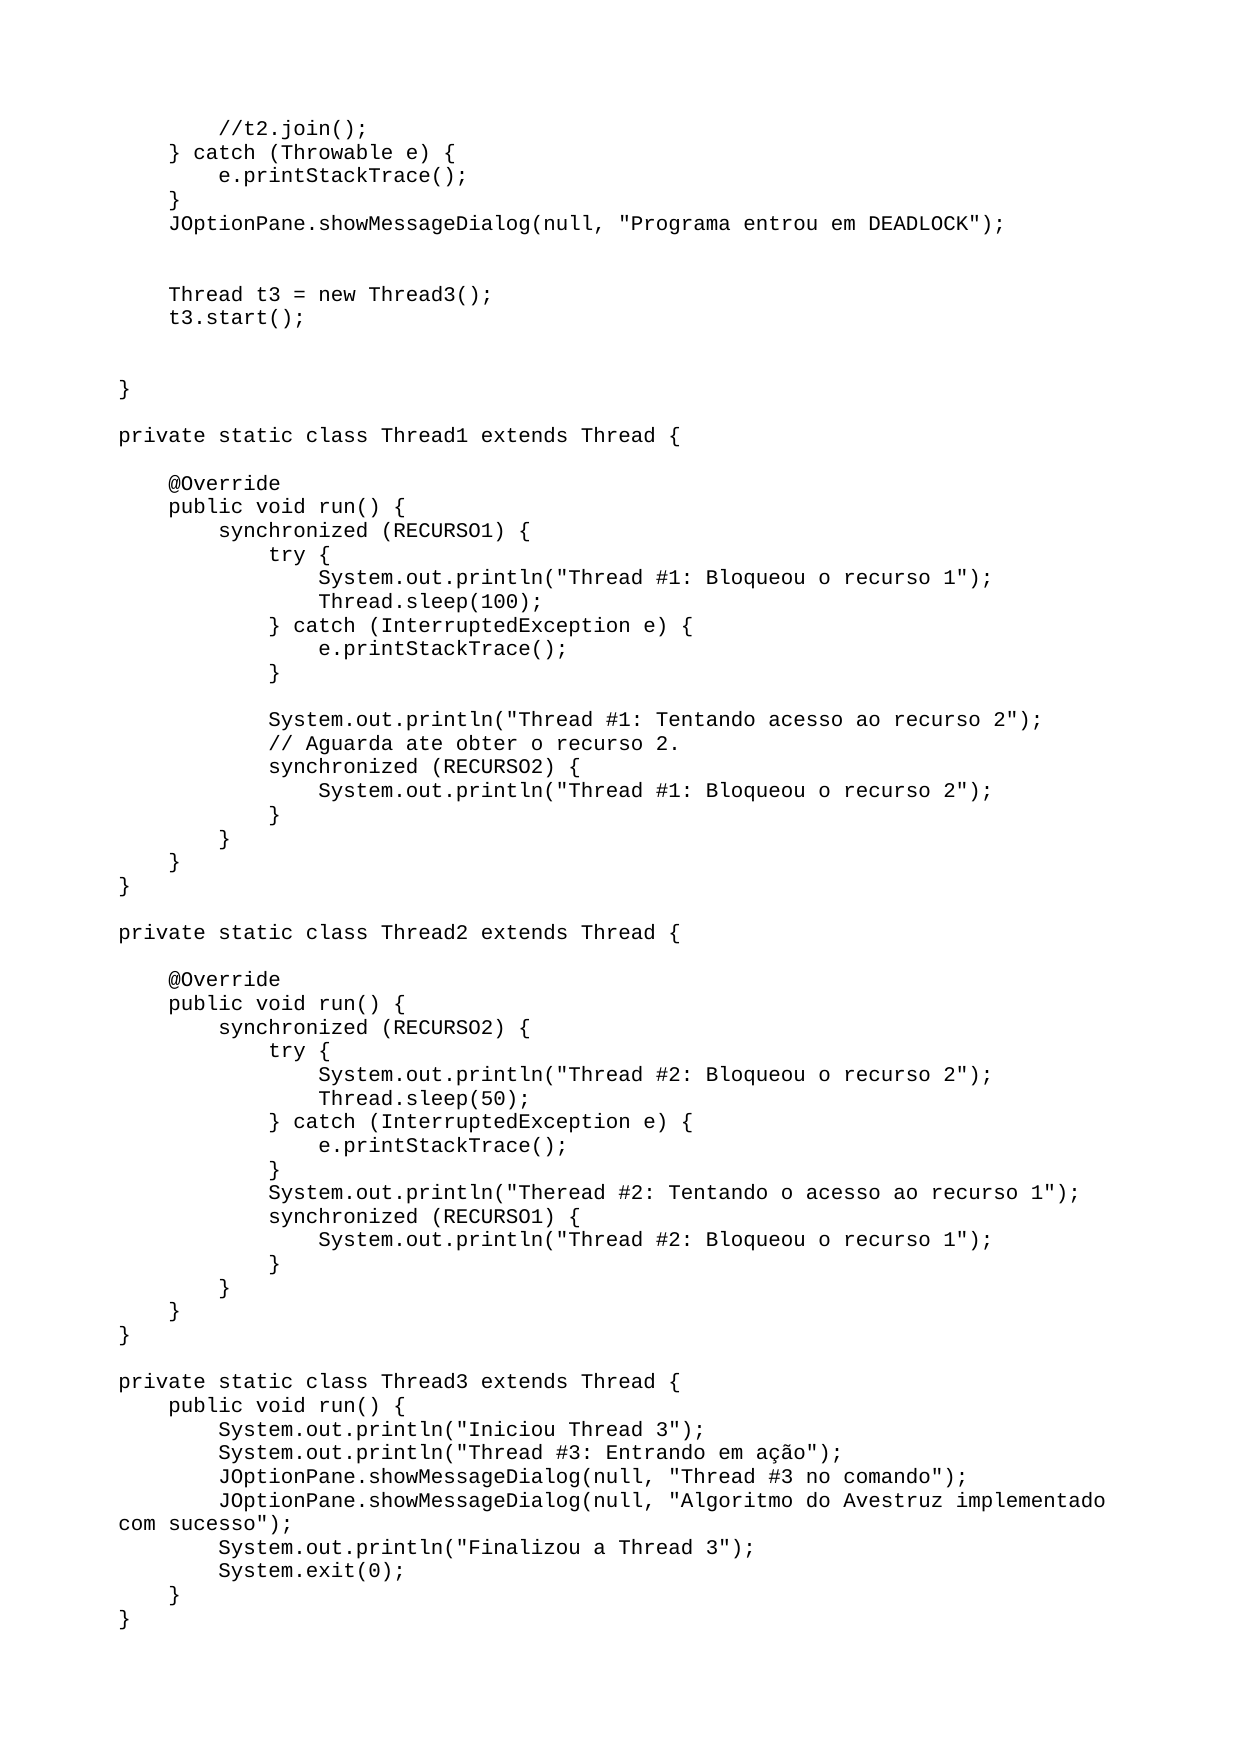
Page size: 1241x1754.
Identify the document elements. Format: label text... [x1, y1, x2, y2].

text synchronized (RECURSO2) { [118, 1017, 1122, 1040]
text System.out.println("Thread #3: Entrando em ação"); [118, 1442, 1122, 1466]
text synchronized (RECURSO1) { [118, 1206, 1122, 1229]
text private static class Thread2 extends Thread { [118, 922, 1122, 946]
text System.exit(0); [118, 1561, 1122, 1584]
text System.out.println("Thread #1: Bloqueou o recurso 2"); [118, 780, 1122, 804]
text //t2.join(); [118, 118, 1122, 142]
text // Aguarda ate obter o recurso 2. [118, 733, 1122, 757]
text public void run() { [118, 993, 1122, 1017]
text try { [118, 544, 1122, 567]
text System.out.println("Iniciou Thread 3"); [118, 1419, 1122, 1442]
text e.printStackTrace(); [118, 638, 1122, 662]
text private static class Thread3 extends Thread { [118, 1371, 1122, 1395]
text Thread.sleep(50); [118, 1088, 1122, 1111]
text JOptionPane.showMessageDialog(null, "Programa entrou em DEADLOCK"); [118, 213, 1122, 236]
text System.out.println("Thread #1: Tentando acesso ao recurso 2"); [118, 709, 1122, 733]
text synchronized (RECURSO2) { [118, 757, 1122, 780]
text Thread t3 = new Thread3(); [118, 284, 1122, 307]
text private static class Thread1 extends Thread { [118, 426, 1122, 449]
text } [118, 804, 1122, 827]
text Thread.sleep(100); [118, 591, 1122, 615]
text } [118, 851, 1122, 875]
text JOptionPane.showMessageDialog(null, "Thread #3 no comando"); [118, 1466, 1122, 1489]
text e.printStackTrace(); [118, 165, 1122, 189]
text System.out.println("Thread #2: Bloqueou o recurso 1"); [118, 1229, 1122, 1253]
text public void run() { [118, 1395, 1122, 1419]
text System.out.println("Thread #1: Bloqueou o recurso 1"); [118, 567, 1122, 591]
text } [118, 1324, 1122, 1348]
text } [118, 1277, 1122, 1300]
text System.out.println("Theread #2: Tentando o acesso ao recurso 1"); [118, 1182, 1122, 1206]
text System.out.println("Finalizou a Thread 3"); [118, 1537, 1122, 1561]
text e.printStackTrace(); [118, 1135, 1122, 1158]
text synchronized (RECURSO1) { [118, 520, 1122, 544]
text } [118, 378, 1122, 402]
text public void run() { [118, 496, 1122, 520]
text try { [118, 1040, 1122, 1064]
text JOptionPane.showMessageDialog(null, "Algoritmo do Avestruz implementado com sucesso"); [118, 1489, 1122, 1537]
text } [118, 1584, 1122, 1608]
text } [118, 1158, 1122, 1182]
text } catch (InterruptedException e) { [118, 615, 1122, 638]
text } [118, 662, 1122, 686]
text @Override [118, 969, 1122, 993]
text } [118, 1300, 1122, 1324]
text } [118, 875, 1122, 898]
text } [118, 827, 1122, 851]
text @Override [118, 473, 1122, 496]
text } [118, 189, 1122, 213]
text System.out.println("Thread #2: Bloqueou o recurso 2"); [118, 1064, 1122, 1088]
text } catch (InterruptedException e) { [118, 1111, 1122, 1135]
text } catch (Throwable e) { [118, 142, 1122, 165]
text } [118, 1608, 1122, 1631]
text } [118, 1253, 1122, 1277]
text t3.start(); [118, 307, 1122, 331]
